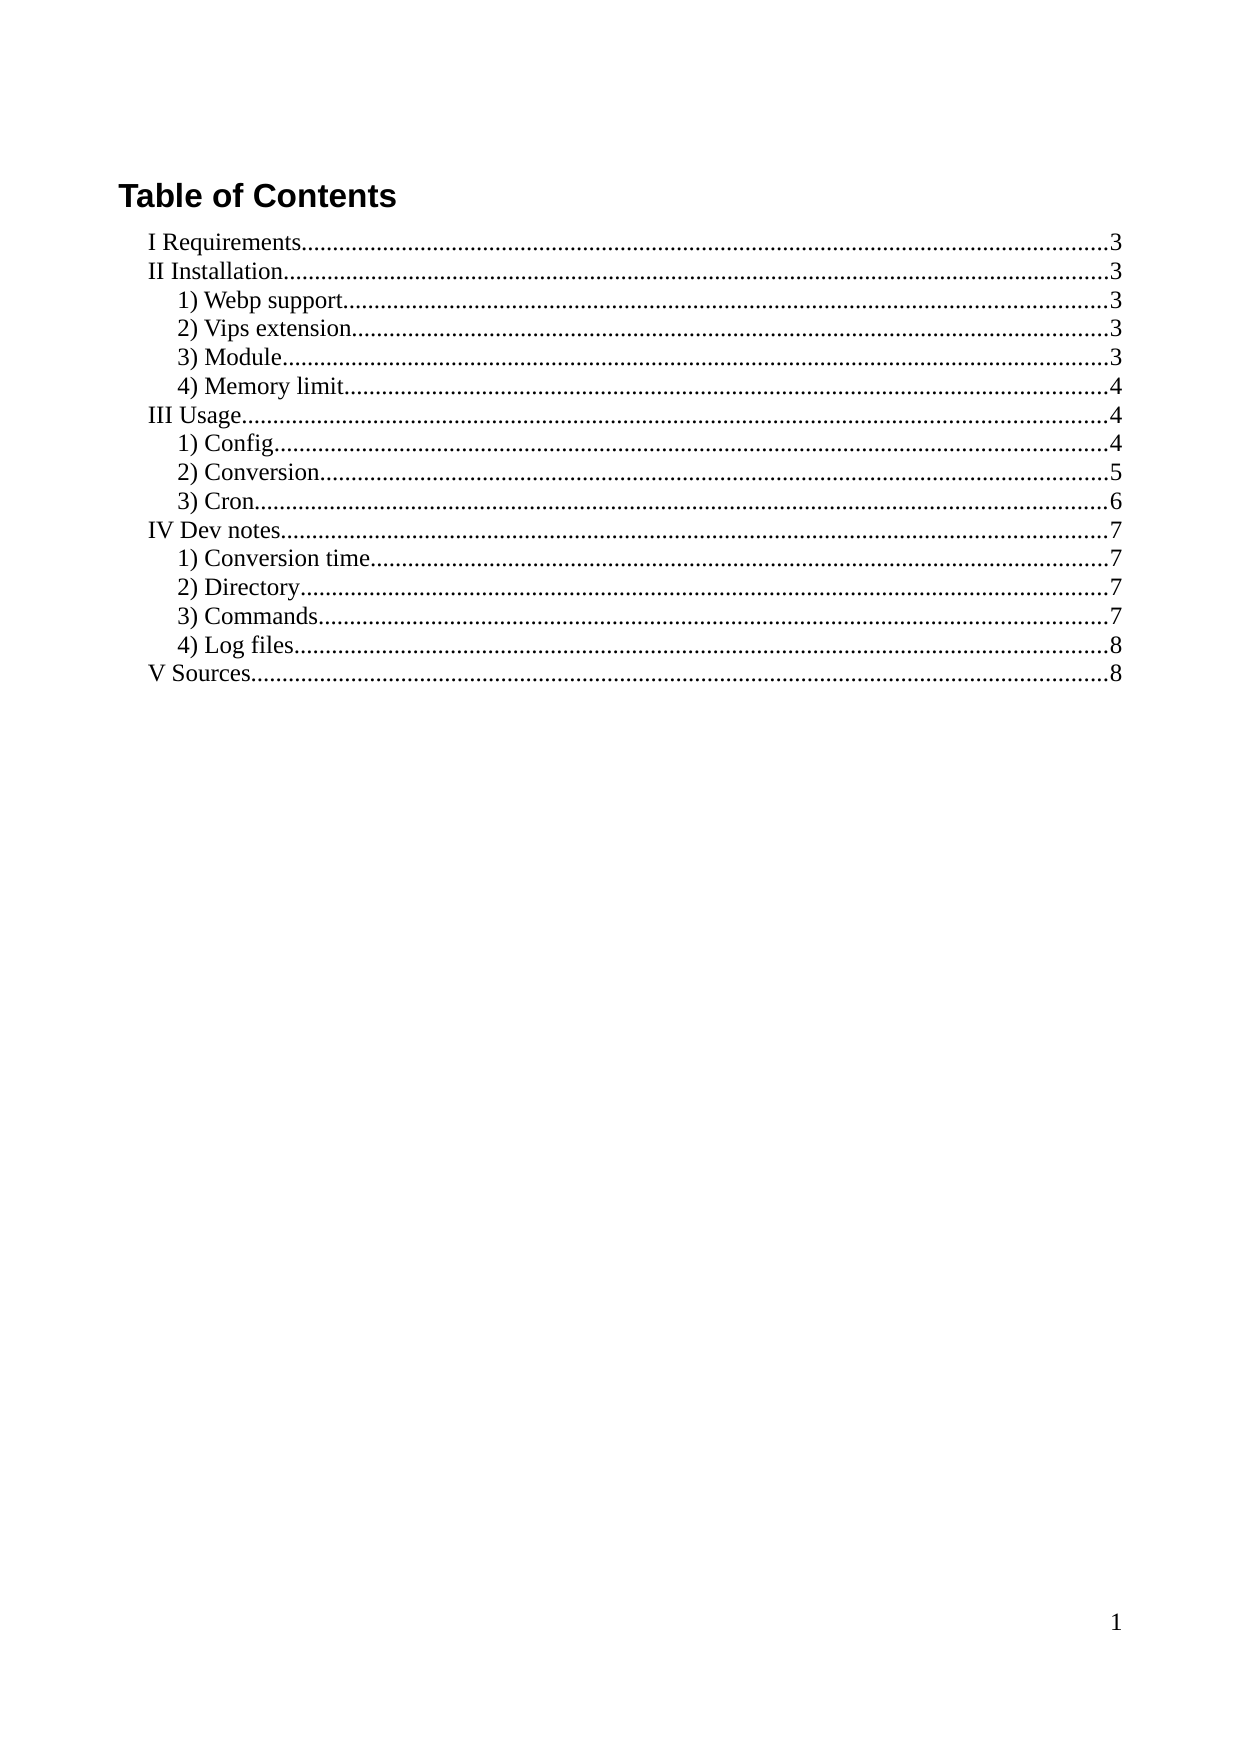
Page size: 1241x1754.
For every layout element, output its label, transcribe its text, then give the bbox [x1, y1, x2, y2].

text 2) Conversion 5 [177, 457, 1122, 486]
text 1) Webp support 3 [177, 285, 1122, 313]
text 3) Module 3 [177, 342, 1122, 371]
text 3) Cron 6 [177, 486, 1122, 515]
text 1) Conversion time 7 [177, 543, 1122, 572]
text IV Dev notes 7 [148, 515, 1122, 543]
text V Sources 8 [148, 658, 1122, 687]
subtitle Table of Contents [118, 176, 1122, 215]
text 4) Memory limit 4 [177, 371, 1122, 400]
text 3) Commands 7 [177, 601, 1122, 630]
text 2) Directory 7 [177, 572, 1122, 601]
text II Installation 3 [148, 256, 1122, 285]
text 4) Log files 8 [177, 630, 1122, 658]
text 1) Config 4 [177, 428, 1122, 457]
text I Requirements 3 [148, 227, 1122, 256]
text III Usage 4 [148, 400, 1122, 428]
text 2) Vips extension 3 [177, 313, 1122, 342]
